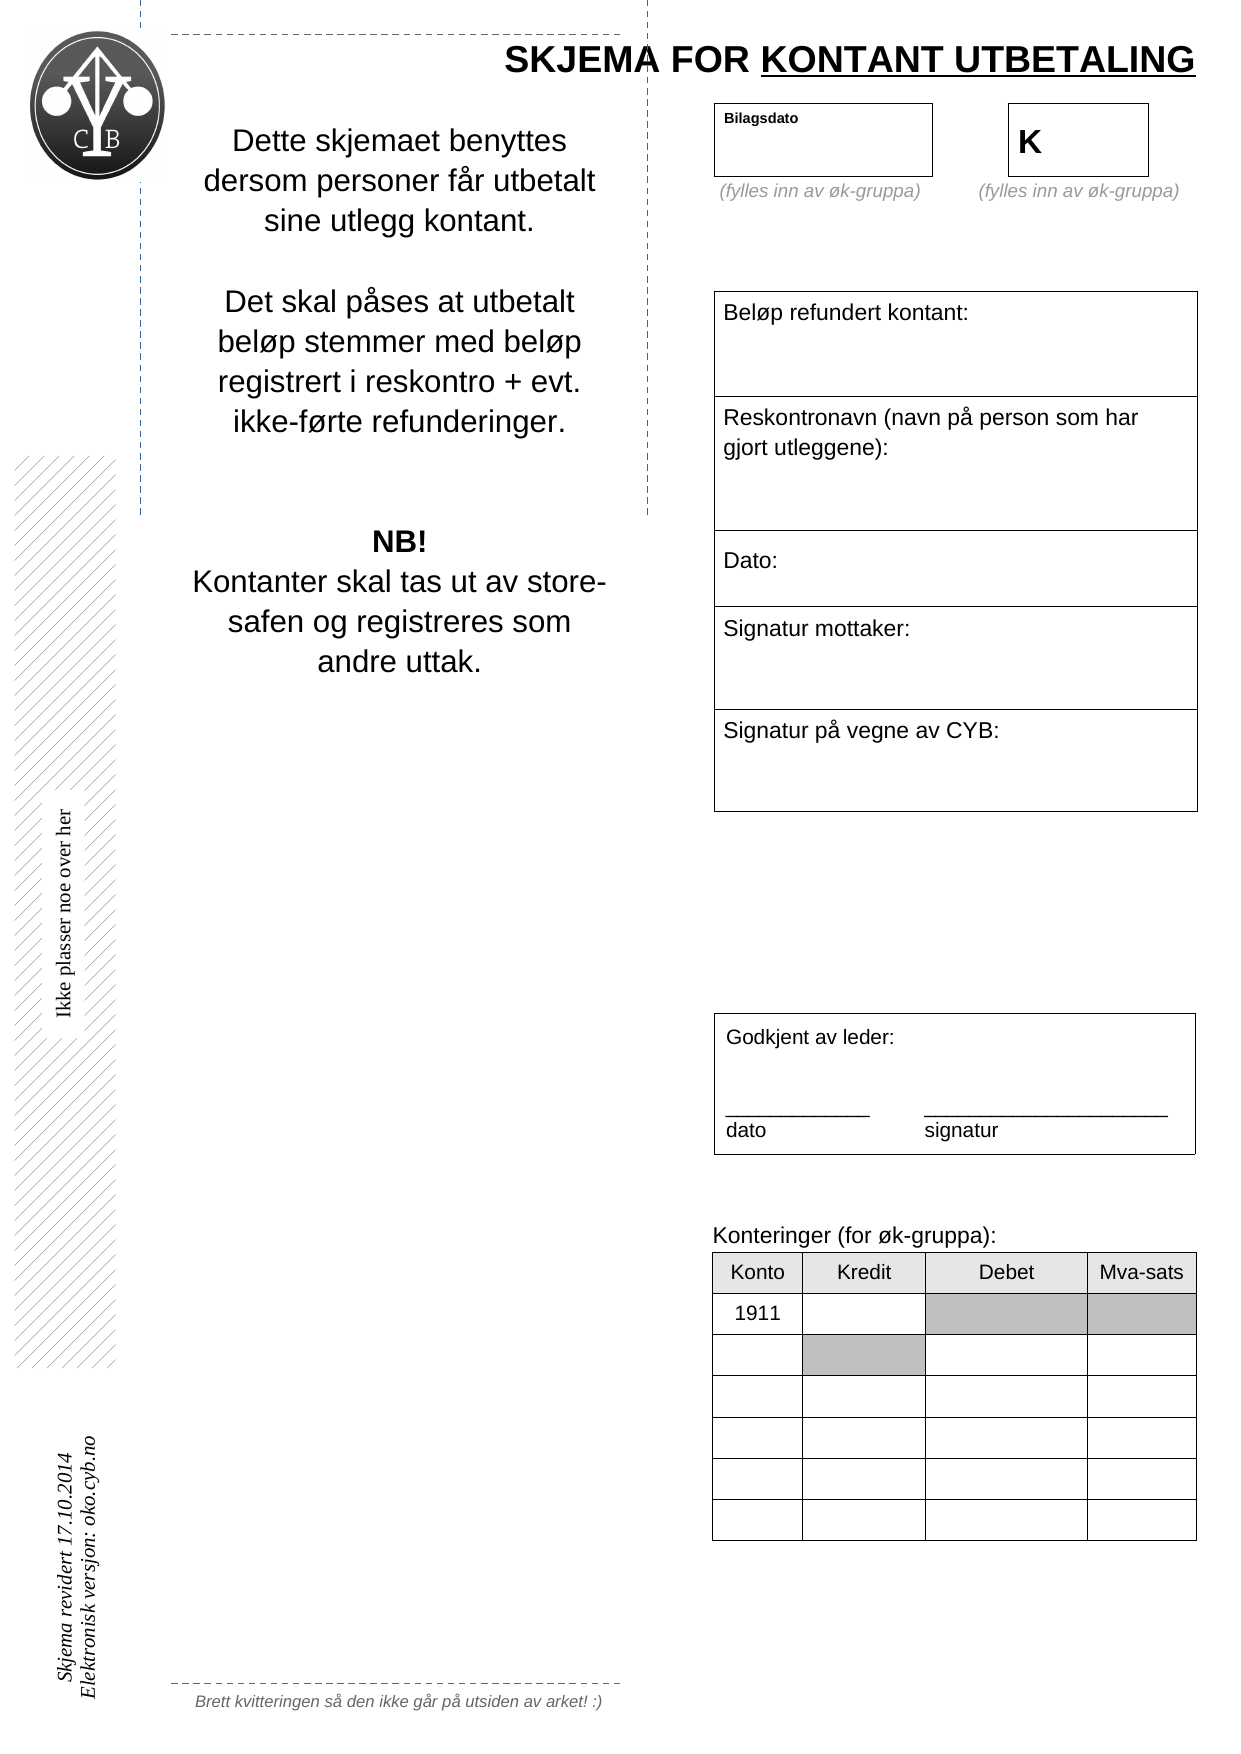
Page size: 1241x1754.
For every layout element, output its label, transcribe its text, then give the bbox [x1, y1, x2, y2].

table_cell [803, 1459, 925, 1499]
table_cell [926, 1294, 1087, 1334]
picture [27, 28, 167, 182]
table_cell [713, 1335, 802, 1375]
text Bilagsdato [724, 110, 923, 127]
text Dette skjemaet benyttes dersom personer får utbetalt sine utlegg kontant. [189, 123, 609, 238]
text (fylles inn av øk-gruppa) (fylles inn av øk-gruppa) [609, 180, 1196, 201]
text Det skal påses at utbetalt beløp stemmer med beløp registrert i reskontro + evt. ikke-førte refunderinger. [189, 284, 609, 439]
table_header Beløp refundert kontant: [715, 292, 1197, 396]
table_cell [803, 1376, 925, 1417]
table_cell [803, 1294, 925, 1334]
table_header Mva-sats [1088, 1253, 1196, 1293]
table_header Kredit [803, 1253, 925, 1293]
table_cell [1088, 1376, 1196, 1417]
table_cell [803, 1418, 925, 1458]
text NB! [189, 524, 609, 559]
table_cell [1088, 1418, 1196, 1458]
text SKJEMA FOR KONTANT UTBETALING [167, 39, 1196, 81]
table_cell Signatur mottaker: [715, 607, 1197, 708]
table_cell [803, 1335, 925, 1375]
table_cell [1088, 1500, 1196, 1540]
table_cell [1088, 1294, 1196, 1334]
text dato signatur [726, 1118, 1183, 1142]
table_cell 1911 [713, 1294, 802, 1334]
table_cell Dato: [715, 531, 1197, 606]
table_cell [713, 1418, 802, 1458]
text Godkjent av leder: [726, 1025, 1183, 1049]
table_cell Signatur på vegne av CYB: [715, 710, 1197, 811]
table_cell Reskontronavn (navn på person som har gjort utleggene): [715, 397, 1197, 530]
table_cell [713, 1500, 802, 1540]
table_cell [926, 1335, 1087, 1375]
table_cell [926, 1459, 1087, 1499]
table_cell [1088, 1335, 1196, 1375]
table_cell [803, 1500, 925, 1540]
table_cell [713, 1376, 802, 1417]
table_cell [926, 1500, 1087, 1540]
table_cell [926, 1418, 1087, 1458]
subtitle Brett kvitteringen så den ikke går på utsiden av arket! :) [164, 1692, 634, 1711]
text Konteringer (for øk-gruppa): [150, 1222, 1196, 1248]
table_cell [926, 1376, 1087, 1417]
table_cell [713, 1459, 802, 1499]
text Kontanter skal tas ut av store-safen og registreres som andre uttak. [189, 564, 609, 679]
text K [1018, 123, 1139, 160]
table_header Konto [713, 1253, 802, 1293]
table_header Debet [926, 1253, 1087, 1293]
table_cell [1088, 1459, 1196, 1499]
